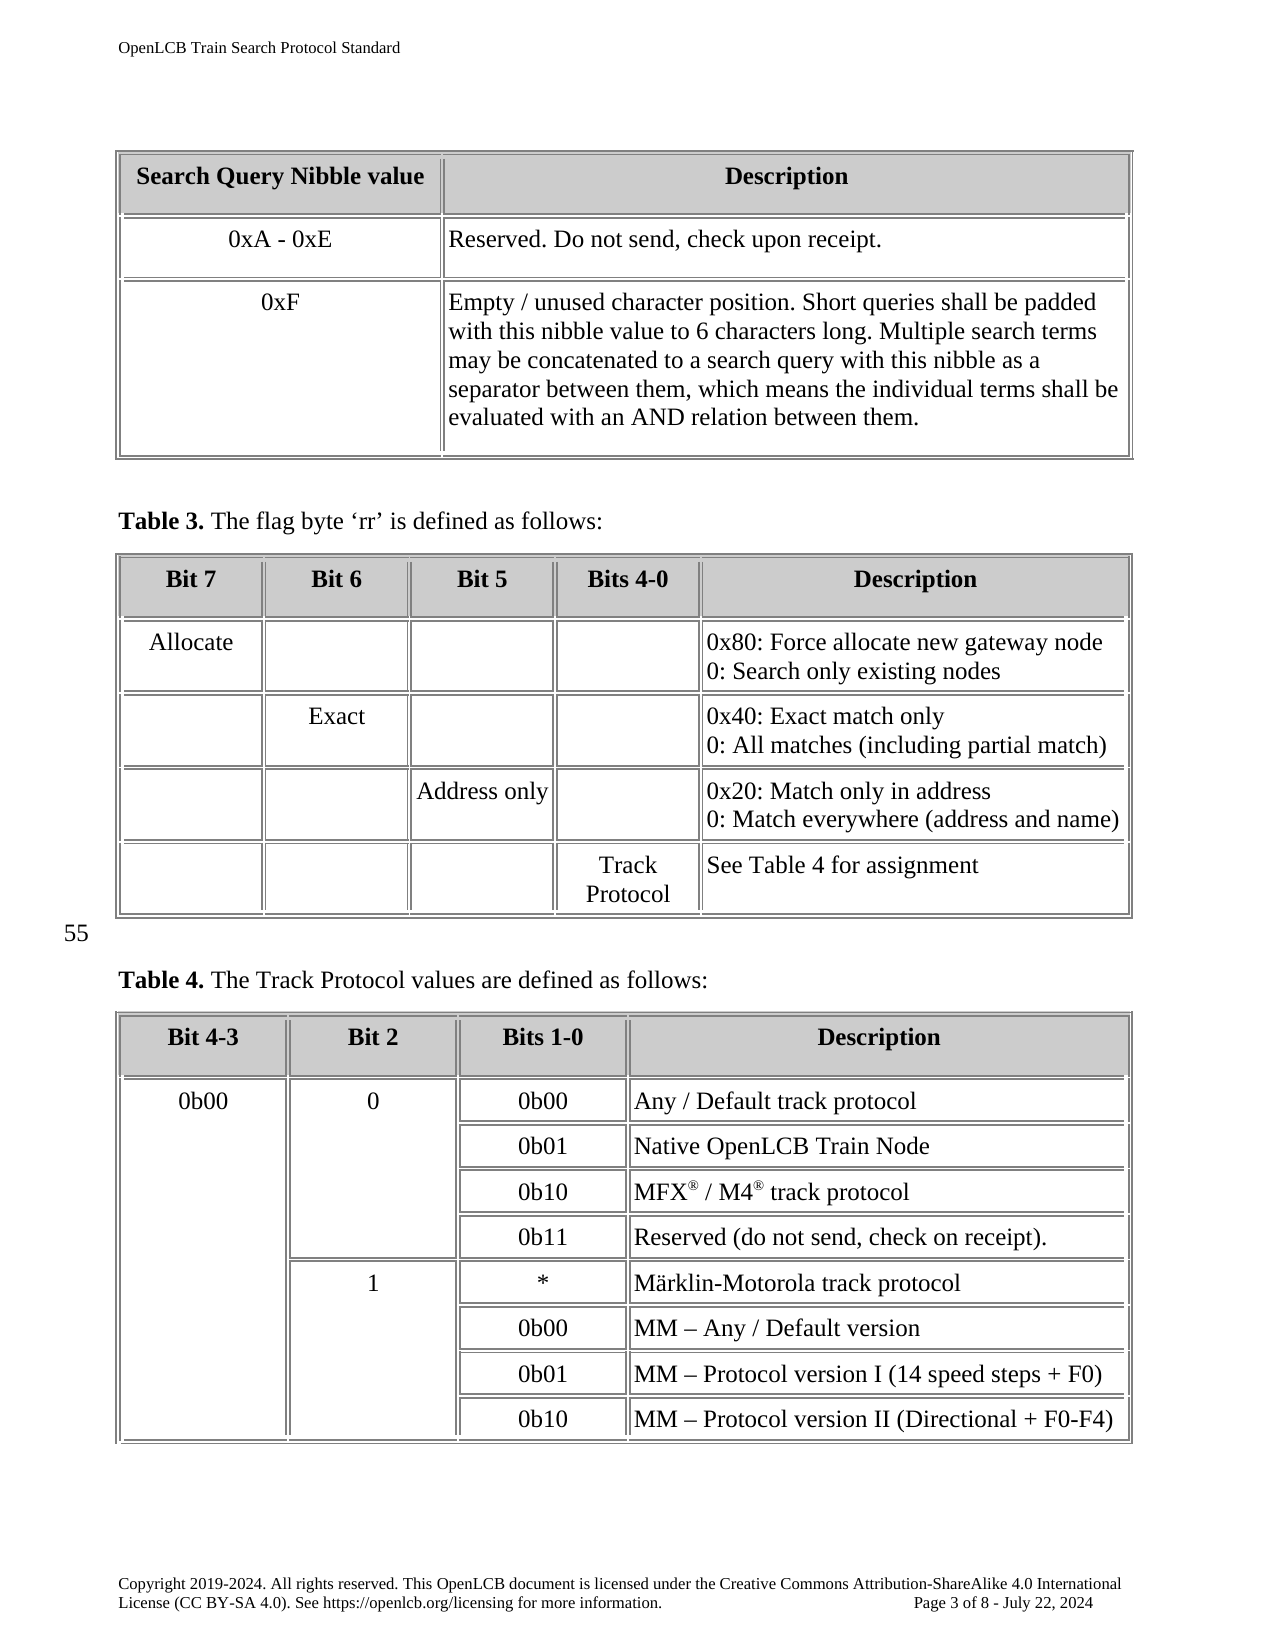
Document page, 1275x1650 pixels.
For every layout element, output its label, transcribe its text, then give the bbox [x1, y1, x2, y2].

table_cell 0b01 [461, 1126, 625, 1166]
table_cell Empty / unused character position. Short queries shall be padded with this nibble value to 6 characters long. Multiple search terms may be concatenated to a search query with this nibble as a separator between them, which means the individual terms shall be evaluated with an AND relation between them. [442, 276, 1131, 455]
table_cell [412, 622, 552, 690]
table_cell 1 [288, 1257, 458, 1439]
text Table 4. The Track Protocol values are defined as follows: [118, 965, 1157, 994]
table_header Description [442, 152, 1131, 213]
table_cell * [461, 1262, 625, 1302]
table_header Bit 5 [409, 555, 555, 616]
table_cell 0b00 [118, 1075, 288, 1439]
table_header Bits 1-0 [458, 1013, 628, 1075]
table_header Bit 2 [288, 1013, 458, 1075]
table_cell 0xA - 0xE [118, 213, 442, 276]
table_cell MM – Protocol version I (14 speed steps + F0) [628, 1348, 1130, 1393]
table_cell 0xF [118, 276, 442, 455]
table_cell MM – Protocol version II (Directional + F0-F4) [628, 1393, 1130, 1439]
table_cell [558, 770, 698, 839]
table_cell Address only [412, 770, 552, 839]
table_cell Exact [266, 696, 407, 765]
table_cell [266, 770, 407, 839]
table_cell 0b10 [458, 1393, 628, 1439]
table_cell [118, 839, 264, 913]
table_header Description [628, 1016, 1128, 1075]
table_cell [266, 622, 407, 690]
table_cell 0b00 [461, 1308, 625, 1348]
table_cell 0x80: Force allocate new gateway node 0: Search only existing nodes [701, 616, 1130, 690]
table_header Bit 6 [264, 558, 409, 616]
table_cell 0 [291, 1080, 455, 1257]
table_cell [412, 696, 552, 765]
table_header Search Query Nibble value [118, 152, 442, 213]
table_cell MFX® / M4® track protocol [628, 1166, 1130, 1211]
table_cell [264, 844, 409, 913]
table_cell [558, 696, 698, 765]
table_cell Märklin-Motorola track protocol [628, 1257, 1130, 1302]
table_cell [118, 765, 264, 839]
text Table 3. The flag byte ‘rr’ is defined as follows: [118, 506, 1157, 535]
table_header Bit 7 [118, 555, 264, 616]
table_cell Track Protocol [555, 839, 701, 913]
table_cell [558, 622, 698, 690]
table_header Description [701, 558, 1128, 616]
table_header Bit 4-3 [118, 1013, 288, 1075]
table_cell 0b01 [461, 1353, 625, 1393]
table_cell Allocate [118, 616, 264, 690]
table_cell [409, 839, 555, 913]
table_header Bits 4-0 [555, 555, 701, 616]
table_cell 0x40: Exact match only 0: All matches (including partial match) [701, 690, 1130, 765]
table_cell 0x20: Match only in address 0: Match everywhere (address and name) [701, 765, 1130, 839]
table_cell 0b11 [461, 1217, 625, 1257]
table_cell Any / Default track protocol [628, 1075, 1130, 1120]
table_cell 0b00 [461, 1080, 625, 1120]
table_cell Native OpenLCB Train Node [628, 1120, 1130, 1166]
table_cell 0b10 [461, 1171, 625, 1211]
table_cell See Table 4 for assignment [701, 839, 1130, 913]
table_cell MM – Any / Default version [628, 1302, 1130, 1348]
table_cell Reserved (do not send, check on receipt). [628, 1211, 1130, 1257]
table_cell Reserved. Do not send, check upon receipt. [442, 213, 1131, 276]
table_cell [118, 690, 264, 765]
